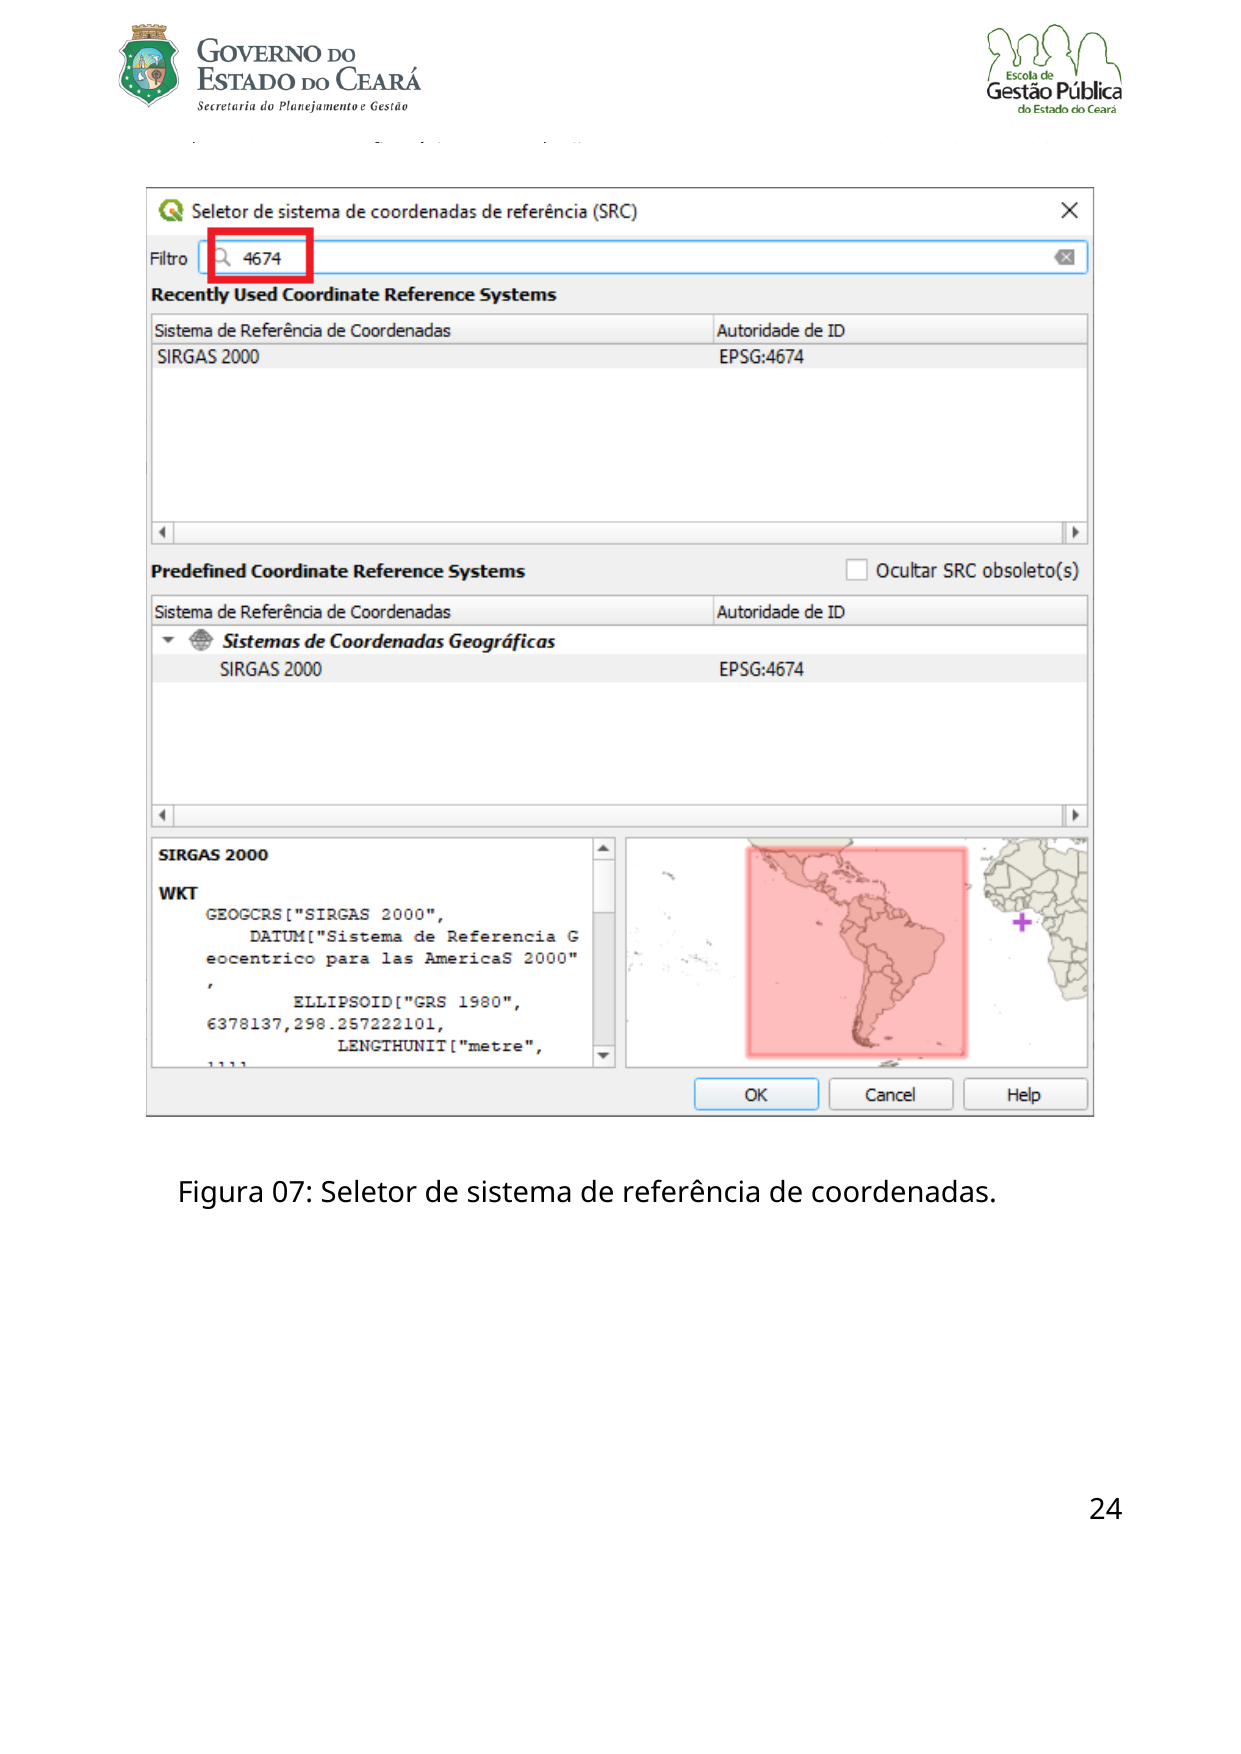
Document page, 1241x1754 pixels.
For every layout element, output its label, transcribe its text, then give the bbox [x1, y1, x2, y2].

text Figura 07: Seletor de sistema de referência de coordenadas. [118, 1171, 1122, 1211]
picture [118, 24, 1122, 113]
picture [146, 187, 1095, 1117]
